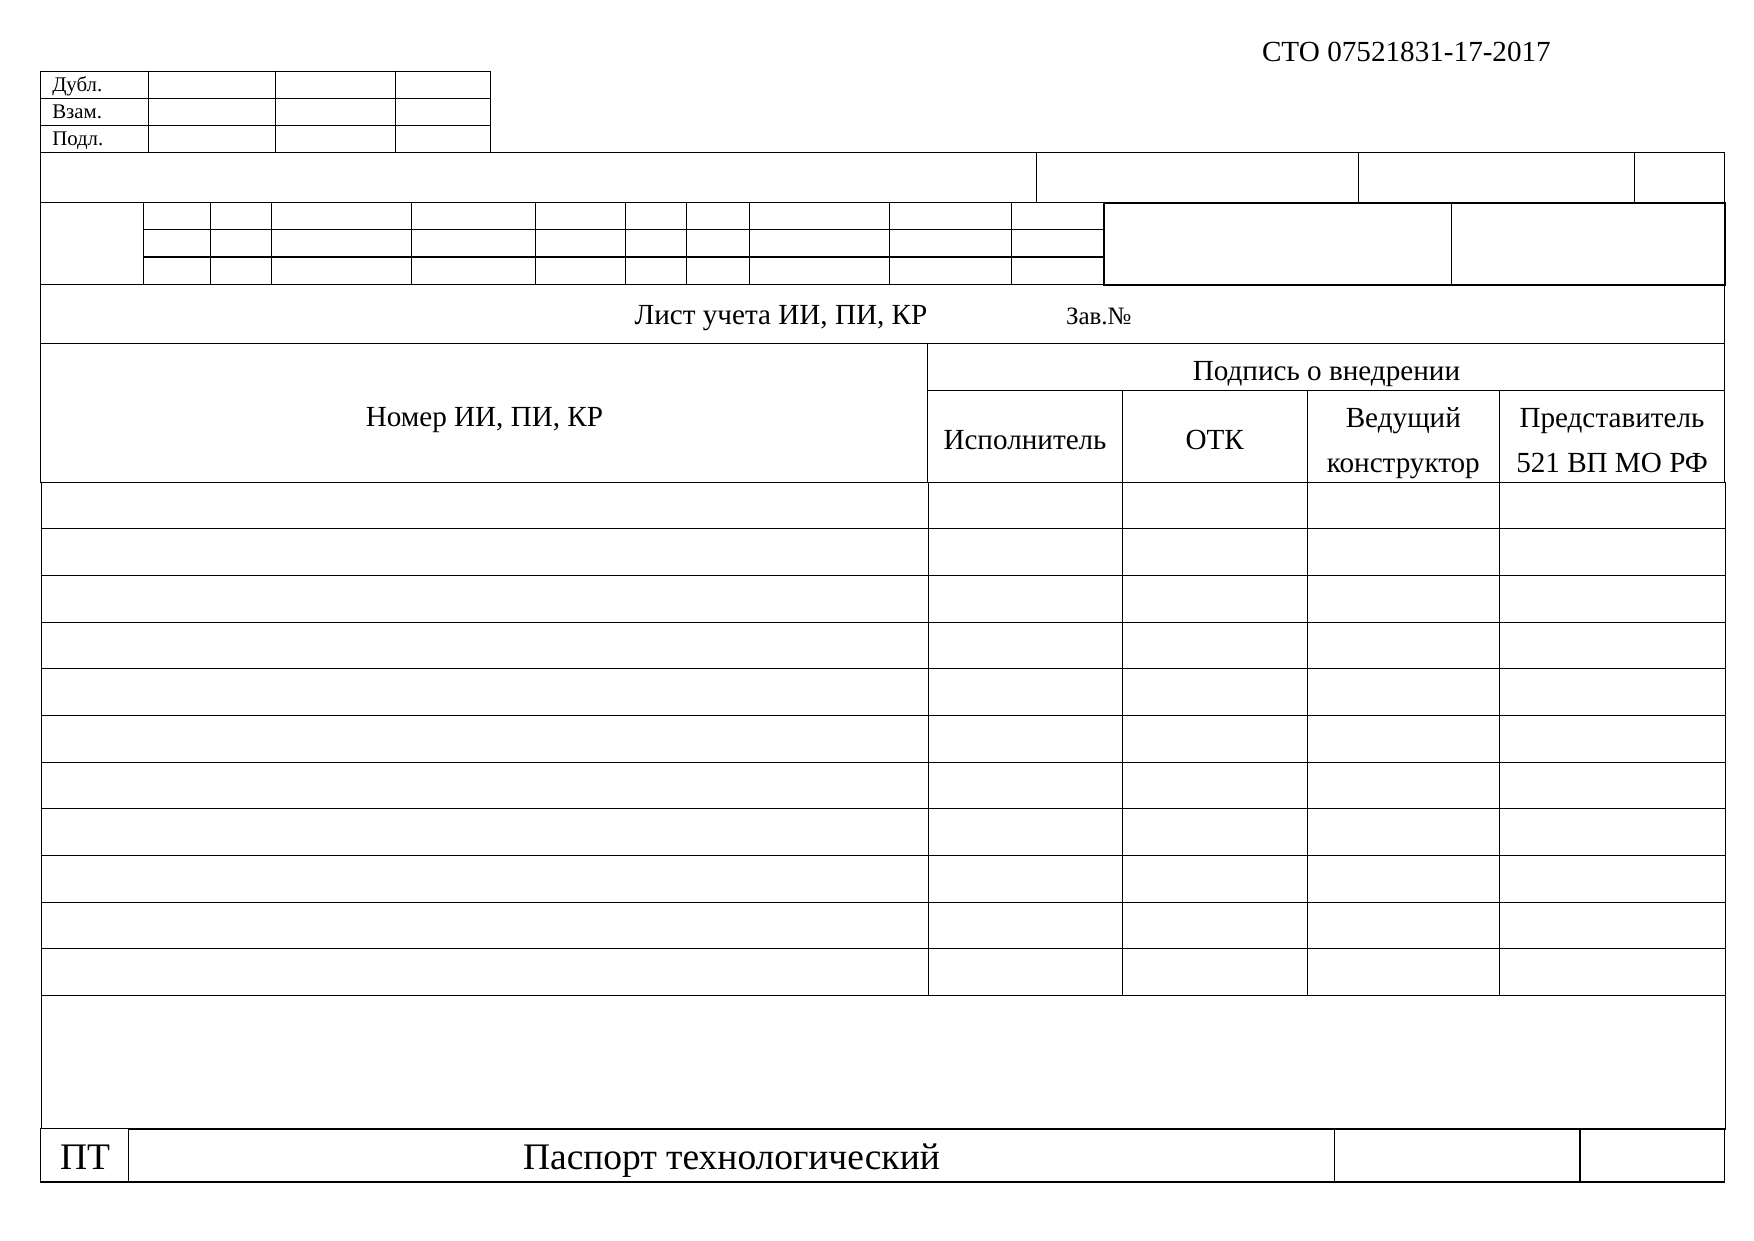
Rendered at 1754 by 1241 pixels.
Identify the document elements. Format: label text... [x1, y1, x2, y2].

table_cell [1500, 623, 1725, 668]
table_cell [491, 98, 786, 125]
table_cell [687, 203, 749, 229]
table_cell [211, 258, 271, 283]
table_cell [929, 763, 1122, 808]
table_cell [1123, 763, 1307, 808]
table_cell [929, 483, 1122, 528]
table_header [149, 72, 275, 98]
table_cell ОТК [1123, 391, 1307, 482]
table_header [739, 71, 1253, 98]
table_cell [42, 529, 928, 575]
table_cell [42, 903, 928, 948]
table_cell [1500, 903, 1725, 948]
table_cell [929, 669, 1122, 715]
table_cell [276, 99, 395, 125]
table_cell [144, 258, 210, 283]
table_cell [272, 203, 411, 229]
table_cell [890, 258, 1011, 283]
table_cell [1123, 576, 1307, 622]
table_cell [1123, 529, 1307, 575]
table_cell [687, 258, 749, 283]
table_cell [41, 203, 143, 283]
table_cell [1500, 809, 1725, 855]
table_cell [1105, 204, 1451, 283]
table_cell [1308, 529, 1499, 575]
table_cell [211, 230, 271, 256]
table_cell Подпись о внедрении [928, 344, 1724, 390]
table_cell [1500, 763, 1725, 808]
table_cell [929, 809, 1122, 855]
table_cell [1500, 856, 1725, 902]
table_cell [412, 230, 535, 256]
table_cell [1308, 669, 1499, 715]
table_cell [1123, 623, 1307, 668]
table_cell Подл. [41, 126, 148, 152]
table_cell [626, 230, 686, 256]
table_cell [929, 856, 1122, 902]
table_cell [42, 669, 928, 715]
table_cell Лист учета ИИ, ПИ, КР Зав.№ [41, 285, 1724, 342]
table_cell [929, 623, 1122, 668]
table_cell ПТ [41, 1129, 128, 1181]
table_cell [929, 949, 1122, 995]
table_cell [929, 576, 1122, 622]
table_cell Паспорт технологический [129, 1130, 1334, 1181]
table_cell [272, 230, 411, 256]
table_cell [1359, 153, 1634, 202]
table_cell [491, 125, 786, 152]
table_cell [1500, 529, 1725, 575]
table_cell [396, 126, 490, 152]
table_cell [42, 856, 928, 902]
table_cell [1308, 576, 1499, 622]
table_cell [1308, 763, 1499, 808]
table_cell [144, 230, 210, 256]
table_cell [149, 126, 275, 152]
table_cell [272, 258, 411, 283]
table_cell [1123, 669, 1307, 715]
table_cell [1500, 716, 1725, 762]
table_cell [42, 763, 928, 808]
table_cell [144, 203, 210, 229]
table_cell [1308, 856, 1499, 902]
table_cell [1123, 483, 1307, 528]
table_cell [1500, 483, 1725, 528]
table_cell Взам. [41, 99, 148, 125]
table_cell [750, 230, 889, 256]
table_cell Представитель 521 ВП МО РФ [1500, 391, 1724, 482]
table_header [396, 72, 490, 98]
table_cell [412, 258, 535, 283]
table_cell [890, 230, 1011, 256]
table_cell Номер ИИ, ПИ, КР [41, 344, 927, 482]
table_cell [536, 203, 625, 229]
table_cell [41, 153, 1036, 202]
table_cell [1500, 669, 1725, 715]
table_cell [536, 230, 625, 256]
table_cell Ведущий конструктор [1308, 391, 1499, 482]
table_header [276, 72, 395, 98]
table_header Дубл. [41, 72, 148, 98]
table_cell [929, 716, 1122, 762]
table_cell [1635, 153, 1724, 202]
table_cell [1452, 204, 1724, 283]
table_cell [1308, 483, 1499, 528]
table_cell [1308, 949, 1499, 995]
table_cell [42, 716, 928, 762]
table_cell [42, 996, 1725, 1128]
table_header [491, 71, 739, 98]
table_cell [1012, 203, 1103, 229]
table_cell [1012, 258, 1103, 283]
table_cell [687, 230, 749, 256]
table_header [1253, 71, 1725, 98]
table_cell [1308, 623, 1499, 668]
table_cell [1308, 809, 1499, 855]
table_cell [211, 203, 271, 229]
table_cell [42, 576, 928, 622]
table_cell [626, 203, 686, 229]
table_cell [750, 203, 889, 229]
table_cell [929, 903, 1122, 948]
table_cell [1012, 230, 1103, 256]
table_cell [276, 126, 395, 152]
table_cell [396, 99, 490, 125]
table_cell Исполнитель [928, 391, 1122, 482]
table_cell [1123, 716, 1307, 762]
table_cell [1500, 576, 1725, 622]
table_cell [1037, 153, 1358, 202]
table_cell [1500, 949, 1725, 995]
table_cell [929, 529, 1122, 575]
table_cell [1123, 903, 1307, 948]
table_cell [890, 203, 1011, 229]
table_cell [1335, 1130, 1579, 1181]
table_cell [1308, 716, 1499, 762]
table_cell [1308, 903, 1499, 948]
table_cell [42, 623, 928, 668]
table_cell [1123, 949, 1307, 995]
table_cell [1123, 809, 1307, 855]
table_cell [42, 809, 928, 855]
table_cell [42, 483, 928, 528]
table_cell [786, 98, 1725, 152]
table_cell [42, 949, 928, 995]
table_cell [1123, 856, 1307, 902]
text СТО 07521831-17-2017 [29, 25, 1726, 71]
table_cell [750, 258, 889, 283]
table_cell [412, 203, 535, 229]
table_cell [1581, 1130, 1724, 1181]
table_cell [536, 258, 625, 283]
table_cell [149, 99, 275, 125]
table_cell [626, 258, 686, 283]
